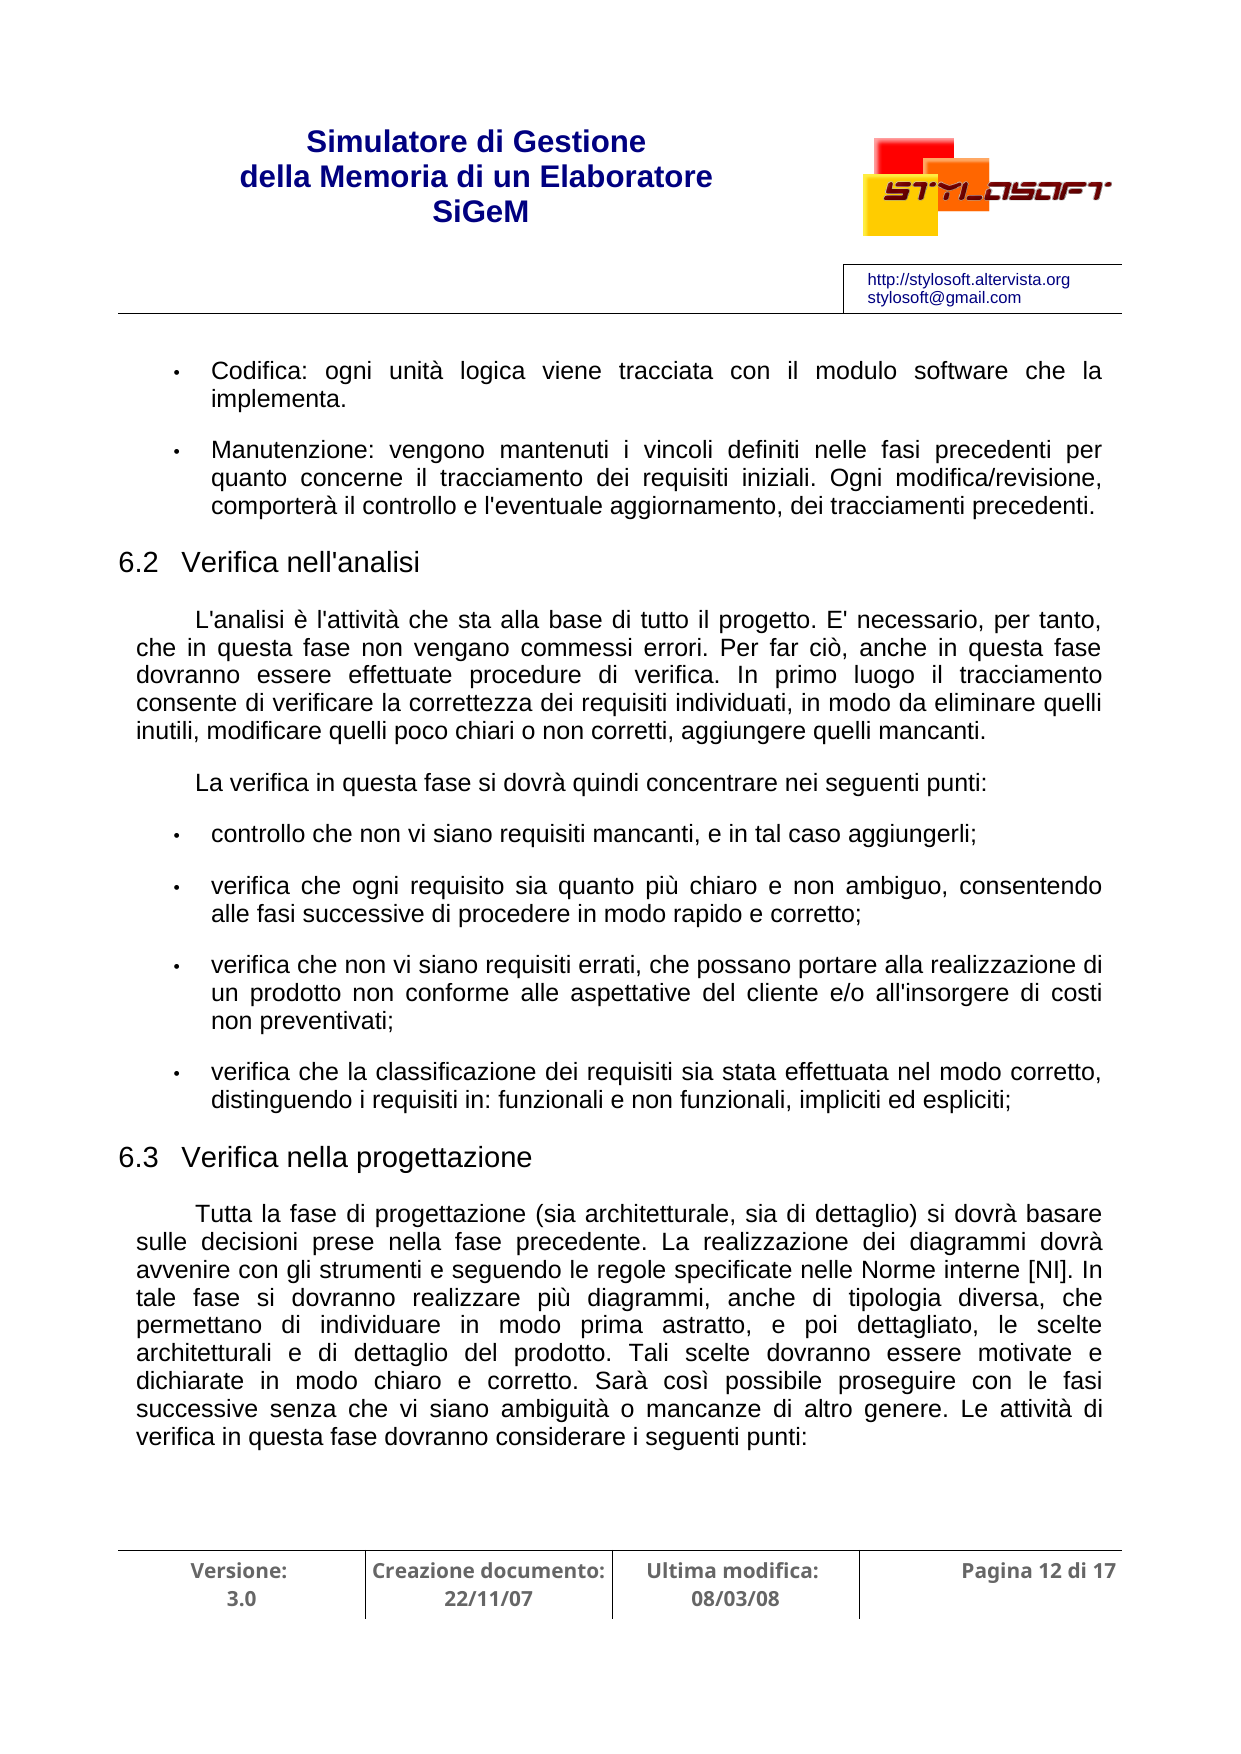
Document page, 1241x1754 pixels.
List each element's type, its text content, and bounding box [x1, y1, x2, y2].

list verifica che non vi siano requisiti errati, che possano portare alla realizzazione di un prodotto non conforme alle aspettative del cliente e/o all'insorgere di costi non preventivati; [173, 951, 1104, 1034]
list verifica che la classificazione dei requisiti sia stata effettuata nel modo corretto, distinguendo i requisiti in: funzionali e non funzionali, impliciti ed espliciti; [173, 1058, 1104, 1114]
picture [848, 123, 1117, 247]
subtitle Verifica nell'analisi [118, 546, 1122, 579]
list Manutenzione: vengono mantenuti i vincoli definiti nelle fasi precedenti per quanto concerne il tracciamento dei requisiti iniziali. Ogni modifica/revisione, comporterà il controllo e l'eventuale aggiornamento, dei tracciamenti precedenti. [173, 436, 1104, 520]
text Tutta la fase di progettazione (sia architetturale, sia di dettaglio) si dovrà basare sulle decisioni prese nella fase precedente. La realizzazione dei diagrammi dovrà avvenire con gli strumenti e seguendo le regole specificate nelle Norme interne [NI]. In tale fase si dovranno realizzare più diagrammi, anche di tipologia diversa, che permettano di individuare in modo prima astratto, e poi dettagliato, le scelte architetturali e di dettaglio del prodotto. Tali scelte dovranno essere motivate e dichiarate in modo chiaro e corretto. Sarà così possibile proseguire con le fasi successive senza che vi siano ambiguità o mancanze di altro genere. Le attività di verifica in questa fase dovranno considerare i seguenti punti: [136, 1200, 1104, 1451]
list Codifica: ogni unità logica viene tracciata con il modulo software che la implementa. [173, 357, 1104, 412]
list verifica che ogni requisito sia quanto più chiaro e non ambiguo, consentendo alle fasi successive di procedere in modo rapido e corretto; [173, 871, 1104, 927]
text L'analisi è l'attività che sta alla base di tutto il progetto. E' necessario, per tanto, che in questa fase non vengano commessi errori. Per far ciò, anche in questa fase dovranno essere effettuate procedure di verifica. In primo luogo il tracciamento consente di verificare la correttezza dei requisiti individuati, in modo da eliminare quelli inutili, modificare quelli poco chiari o non corretti, aggiungere quelli mancanti. [136, 605, 1104, 745]
list controllo che non vi siano requisiti mancanti, e in tal caso aggiungerli; [173, 820, 1104, 848]
subtitle Verifica nella progettazione [118, 1141, 1122, 1173]
text La verifica in questa fase si dovrà quindi concentrare nei seguenti punti: [136, 768, 1104, 796]
